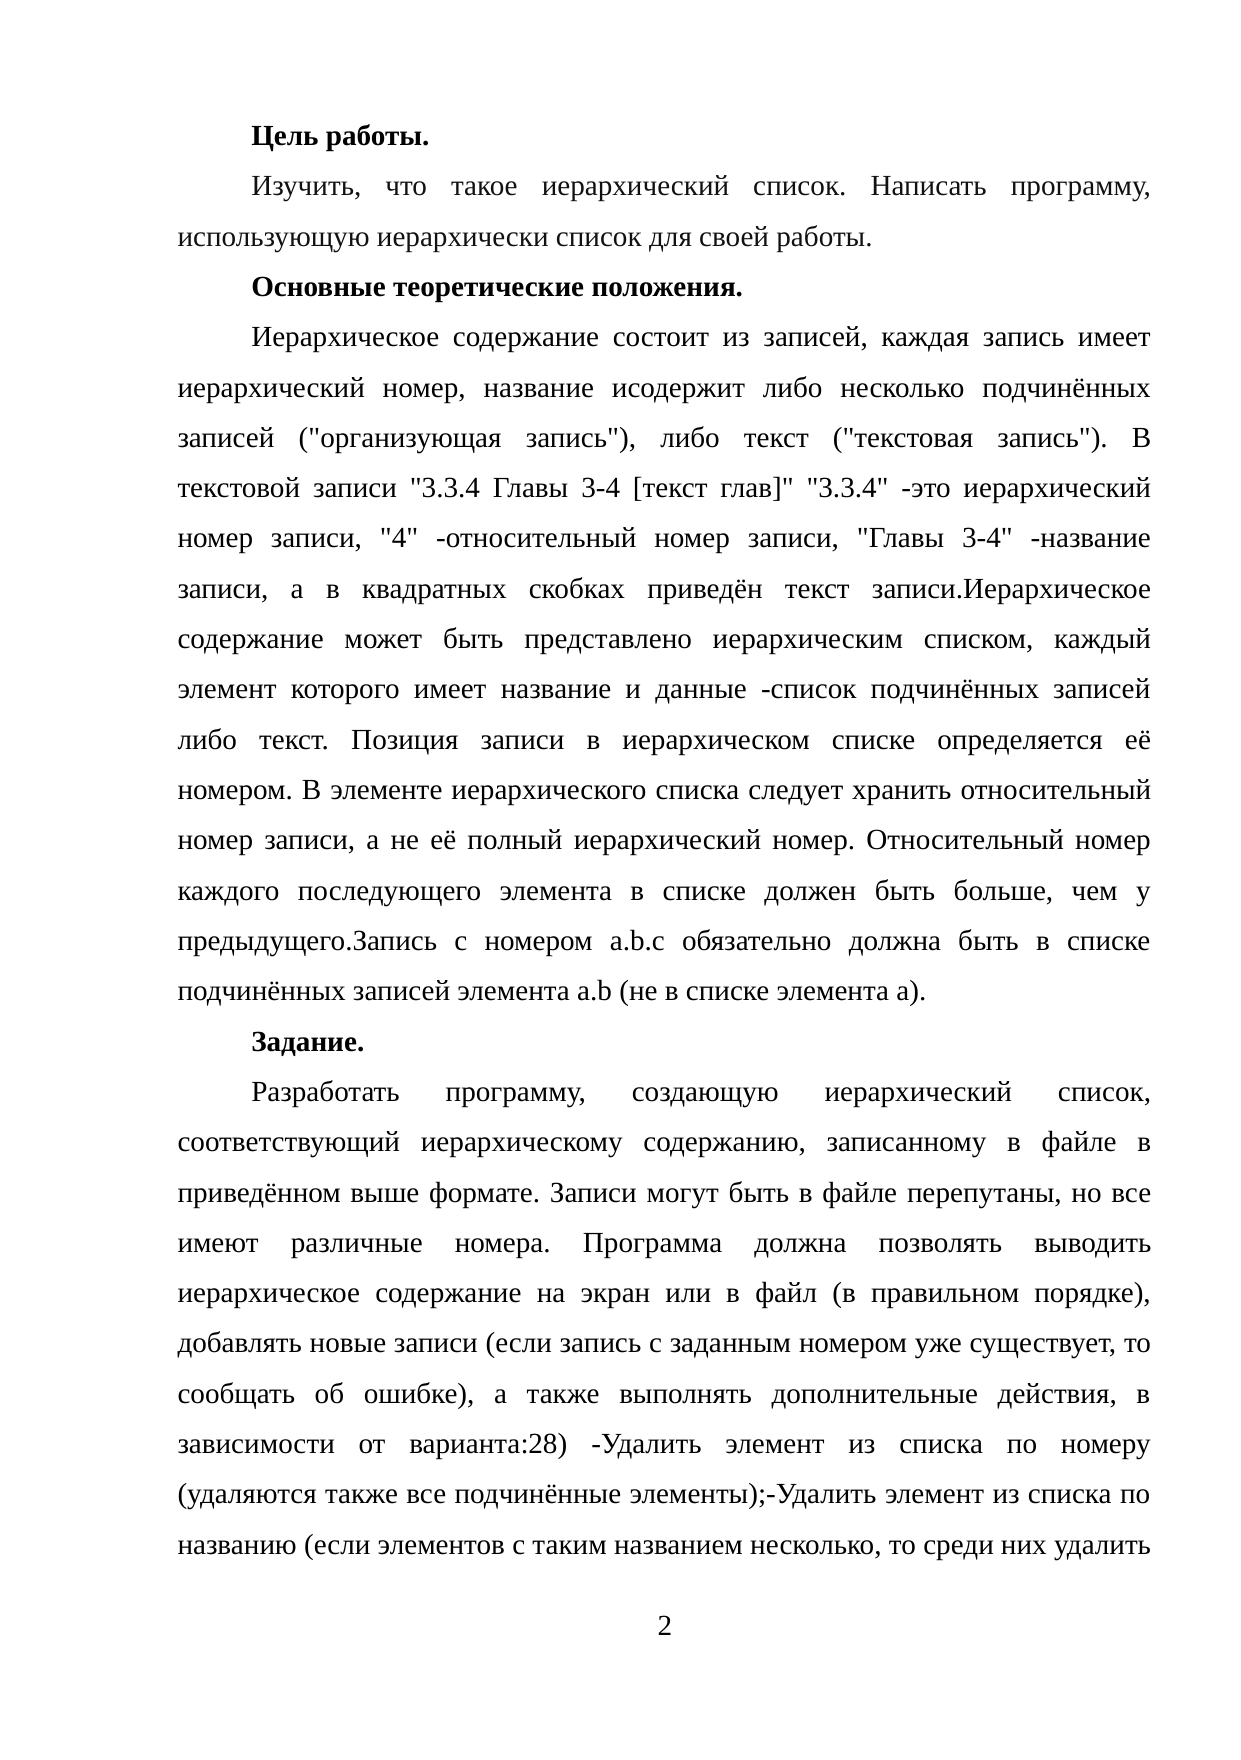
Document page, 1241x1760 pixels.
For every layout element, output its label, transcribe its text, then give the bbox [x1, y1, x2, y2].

text Изучить, что такое иерархический список. Написать программу, использующую иерархически список для своей работы. [177, 168, 1152, 252]
subtitle Основные теоретические положения. [177, 269, 1152, 303]
subtitle Задание. [177, 1024, 1152, 1057]
text Иерархическое содержание состоит из записей, каждая запись имеет иерархический номер, название исодержит либо несколько подчинённых записей ("организующая запись"), либо текст ("текстовая запись"). В текстовой записи "3.3.4 Главы 3-4 [текст глав]" "3.3.4" -это иерархический номер записи, "4" -относительный номер записи, "Главы 3-4" -название записи, а в квадратных скобках приведён текст записи.Иерархическое содержание может быть представлено иерархическим списком, каждый элемент которого имеет название и данные -список подчинённых записей либо текст. Позиция записи в иерархическом списке определяется её номером. В элементе иерархического списка следует хранить относительный номер записи, а не её полный иерархический номер. Относительный номер каждого последующего элемента в списке должен быть больше, чем у предыдущего.Запись с номером a.b.c обязательно должна быть в списке подчинённых записей элемента a.b (не в списке элемента а). [177, 319, 1152, 1007]
subtitle Цель работы. [177, 118, 1152, 152]
text Разработать программу, создающую иерархический список, соответствующий иерархическому содержанию, записанному в файле в приведённом выше формате. Записи могут быть в файле перепутаны, но все имеют различные номера. Программа должна позволять выводить иерархическое содержание на экран или в файл (в правильном порядке), добавлять новые записи (если запись с заданным номером уже существует, то сообщать об ошибке), а также выполнять дополнительные действия, в зависимости от варианта:28) -Удалить элемент из списка по номеру (удаляются также все подчинённые элементы);-Удалить элемент из списка по названию (если элементов с таким названием несколько, то среди них удалить [177, 1074, 1152, 1560]
